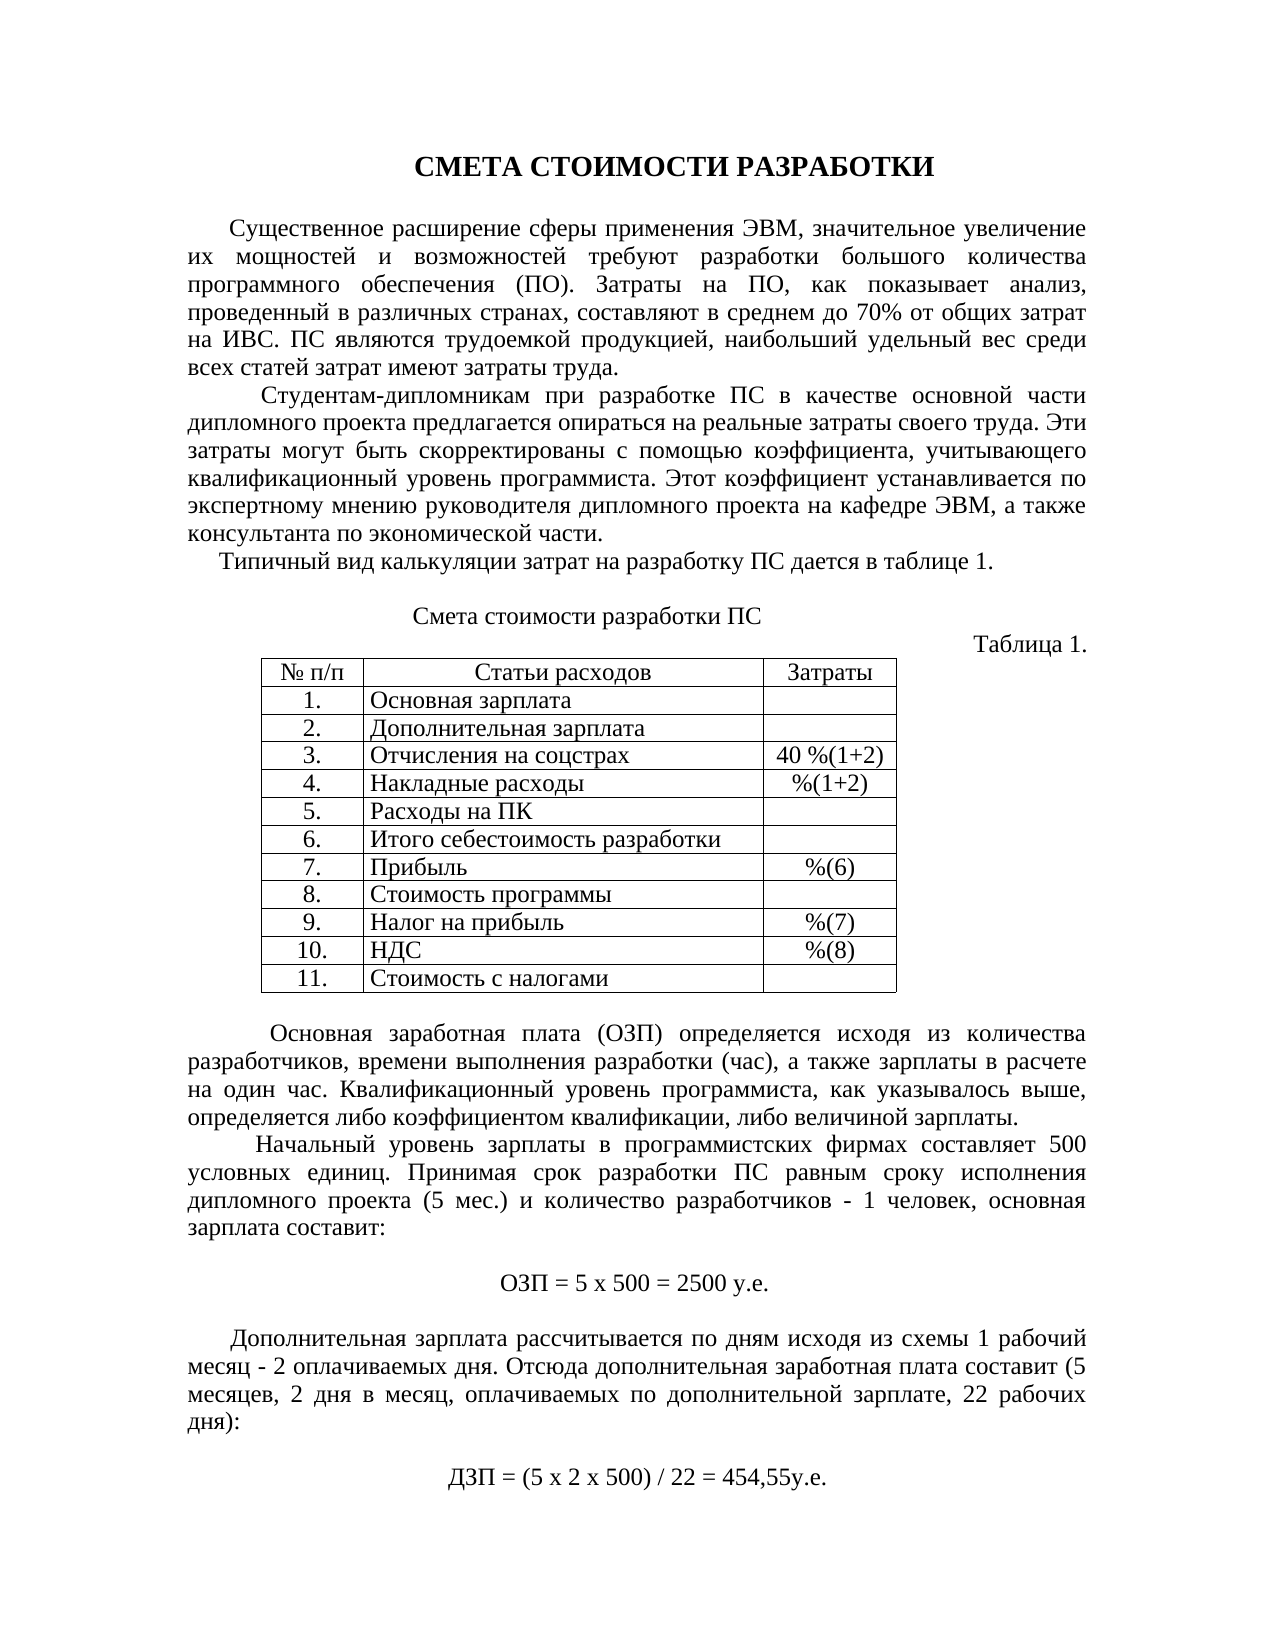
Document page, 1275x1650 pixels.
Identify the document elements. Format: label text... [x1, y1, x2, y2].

text Основная заработная плата (ОЗП) определяется исходя из количества разработчиков, времени выполнения разработки (час), а также зарплаты в расчете на один час. Квалификационный уровень программиста, как указывалось выше, определяется либо коэффициентом квалификации, либо величиной зарплаты. [187, 1019, 1087, 1130]
text Начальный уровень зарплаты в программистских фирмах составляет 500 условных единиц. Принимая срок разработки ПС равным сроку исполнения дипломного проекта (5 мес.) и количество разработчиков - 1 человек, основная зарплата составит: [187, 1130, 1087, 1241]
table_cell 9. [262, 909, 363, 936]
table_header № п/п [262, 659, 363, 686]
text ДЗП = (5 х 2 х 500) / 22 = 454,55у.е. [187, 1463, 1087, 1491]
table_cell 7. [262, 854, 363, 880]
text Таблица 1. [187, 630, 1087, 658]
table_cell %(8) [764, 937, 896, 964]
text Существенное расширение сферы применения ЭВМ, значительное увеличение их мощностей и возможностей требуют разработки большого количества программного обеспечения (ПО). Затраты на ПО, как показывает анализ, проведенный в различных странах, составляют в среднем до 70% от общих затрат на ИВС. ПС являются трудоемкой продукцией, наибольший удельный вес среди всех статей затрат имеют затраты труда. [187, 214, 1087, 381]
table_cell Налог на прибыль [364, 909, 763, 936]
table_cell [764, 687, 896, 713]
text ОЗП = 5 х 500 = 2500 у.е. [187, 1269, 1087, 1297]
table_cell 5. [262, 798, 363, 825]
text Дополнительная зарплата рассчитывается по дням исходя из схемы 1 рабочий месяц - 2 оплачиваемых дня. Отсюда дополнительная заработная плата составит (5 месяцев, 2 дня в месяц, оплачиваемых по дополнительной зарплате, 22 рабочих дня): [187, 1324, 1087, 1435]
table_cell 3. [262, 742, 363, 769]
table_cell Основная зарплата [364, 687, 763, 713]
table_cell %(7) [764, 909, 896, 936]
table_cell НДС [364, 937, 763, 964]
text Смета стоимости разработки ПС [187, 602, 1087, 630]
text Студентам-дипломникам при разработке ПС в качестве основной части дипломного проекта предлагается опираться на реальные затраты своего труда. Эти затраты могут быть скорректированы с помощью коэффициента, учитывающего квалификационный уровень программиста. Этот коэффициент устанавливается по экспертному мнению руководителя дипломного проекта на кафедре ЭВМ, а также консультанта по экономической части. [187, 381, 1087, 547]
text Типичный вид калькуляции затрат на разработку ПС дается в таблице 1. [187, 547, 1087, 575]
table_cell [764, 965, 896, 992]
table_header Затраты [764, 659, 896, 686]
table_cell Стоимость программы [364, 881, 763, 908]
table_cell Итого себестоимость разработки [364, 826, 763, 853]
table_cell 1. [262, 687, 363, 713]
table_cell Расходы на ПК [364, 798, 763, 825]
table_cell Накладные расходы [364, 770, 763, 797]
table_header Статьи расходов [364, 659, 763, 686]
text СМЕТА СТОИМОСТИ РАЗРАБОТКИ [187, 150, 1087, 182]
table_cell [764, 715, 896, 741]
table_cell Прибыль [364, 854, 763, 880]
table_cell 8. [262, 881, 363, 908]
table_cell [764, 826, 896, 853]
table_cell Стоимость с налогами [364, 965, 763, 992]
table_cell 6. [262, 826, 363, 853]
table_cell 2. [262, 715, 363, 741]
table_cell %(6) [764, 854, 896, 880]
table_cell 11. [262, 965, 363, 992]
table_cell [764, 881, 896, 908]
table_cell 4. [262, 770, 363, 797]
table_cell 10. [262, 937, 363, 964]
table_cell Отчисления на соцстрах [364, 742, 763, 769]
table_cell Дополнительная зарплата [364, 715, 763, 741]
table_cell %(1+2) [764, 770, 896, 797]
table_cell [764, 798, 896, 825]
table_cell 40 %(1+2) [764, 742, 896, 769]
